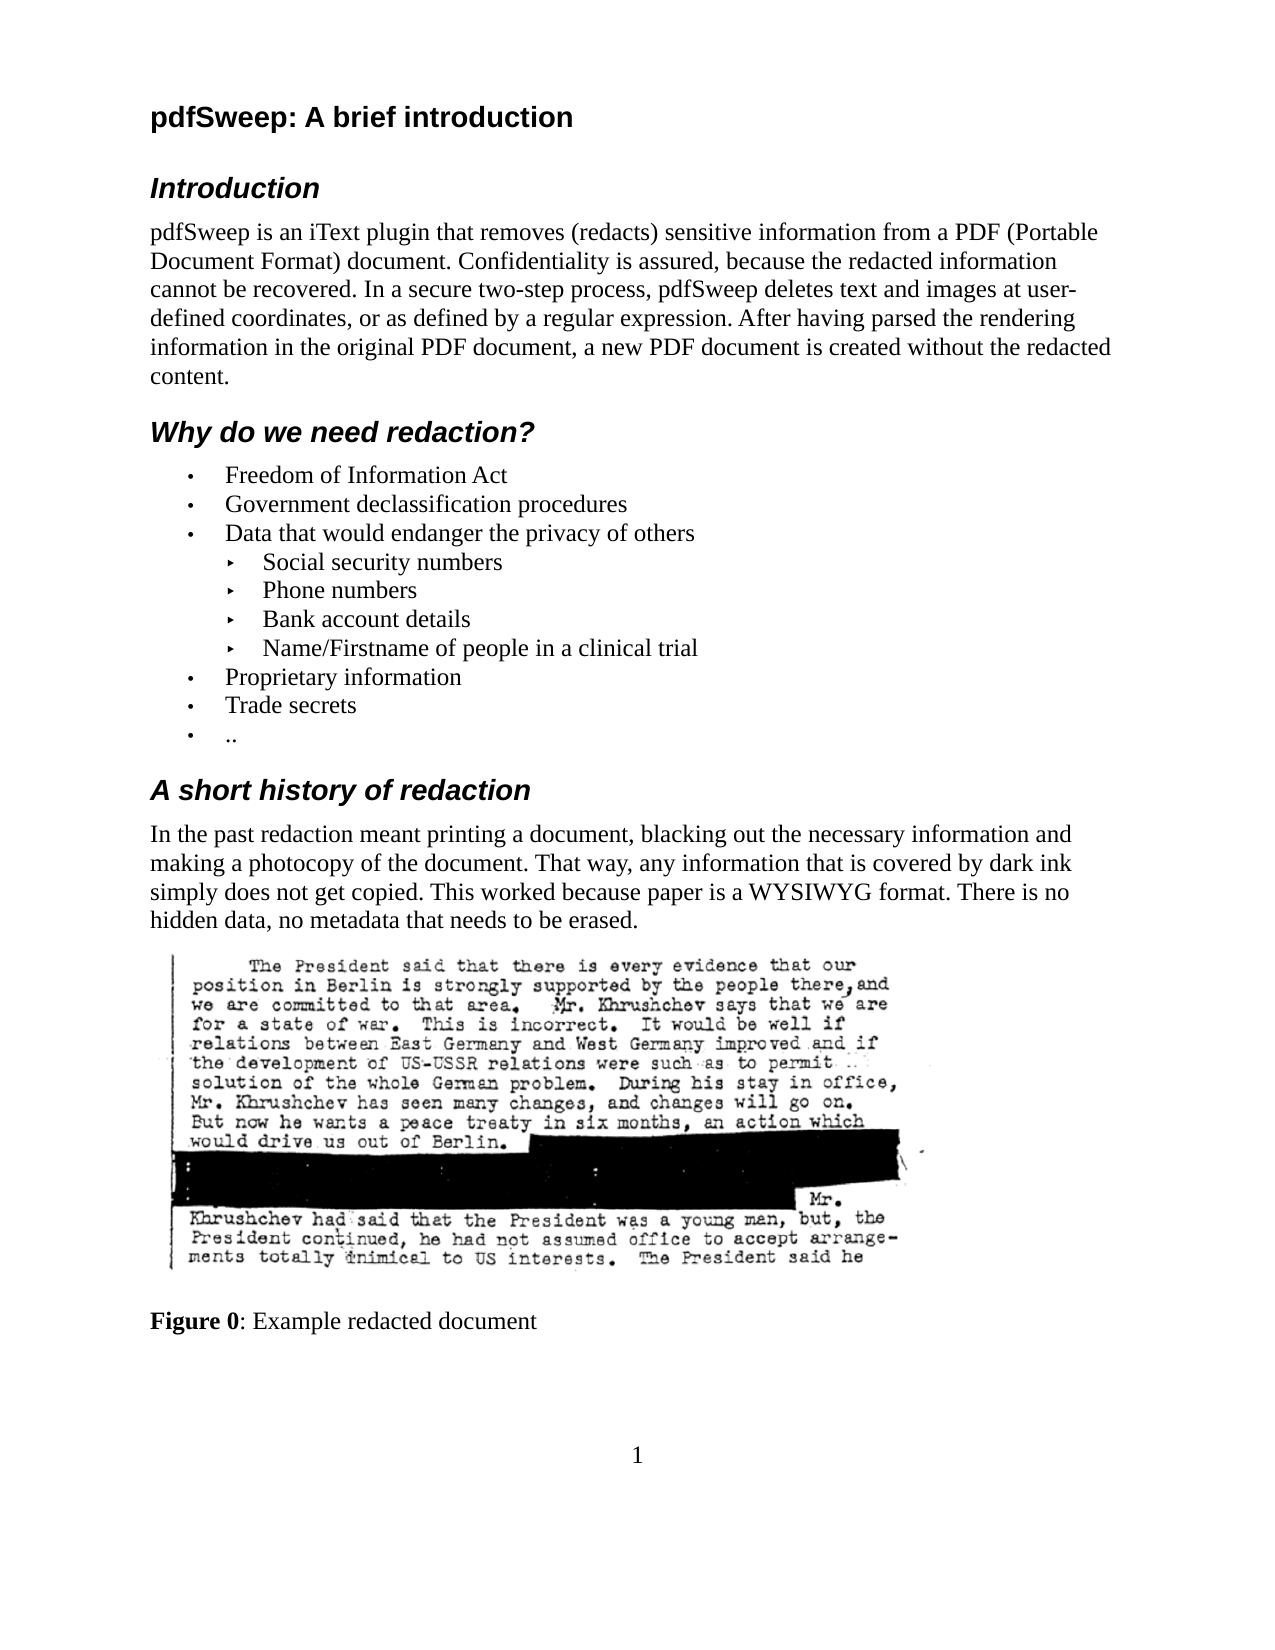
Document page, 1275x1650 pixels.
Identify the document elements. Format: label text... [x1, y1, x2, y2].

subtitle Introduction [150, 171, 1125, 204]
list Government declassification procedures [187, 489, 1125, 518]
list Data that would endanger the privacy of others [187, 518, 1125, 547]
list Proprietary information [187, 662, 1125, 691]
subtitle A short history of redaction [150, 773, 1125, 807]
list Trade secrets [187, 691, 1125, 719]
list Social security numbers [225, 547, 1125, 576]
list Phone numbers [225, 576, 1125, 604]
list Freedom of Information Act [187, 461, 1125, 489]
text In the past redaction meant printing a document, blacking out the necessary information and making a photocopy of the document. That way, any information that is covered by dark ink simply does not get copied. This worked because paper is a WYSIWYG format. There is no hidden data, no metadata that needs to be erased. [150, 819, 1125, 934]
subtitle pdfSweep: A brief introduction [150, 100, 1125, 133]
list .. [187, 719, 1125, 748]
list Name/Firstname of people in a clinical trial [225, 633, 1125, 662]
list Bank account details [225, 604, 1125, 633]
text Figure 0: Example redacted document [150, 943, 1125, 1335]
subtitle Why do we need redaction? [150, 414, 1125, 448]
text pdfSweep is an iText plugin that removes (redacts) sensitive information from a PDF (Portable Document Format) document. Confidentiality is assured, because the redacted information cannot be recovered. In a secure two-step process, pdfSweep deletes text and images at user-defined coordinates, or as defined by a regular expression. After having parsed the rendering information in the original PDF document, a new PDF document is created without the redacted content. [150, 217, 1125, 389]
